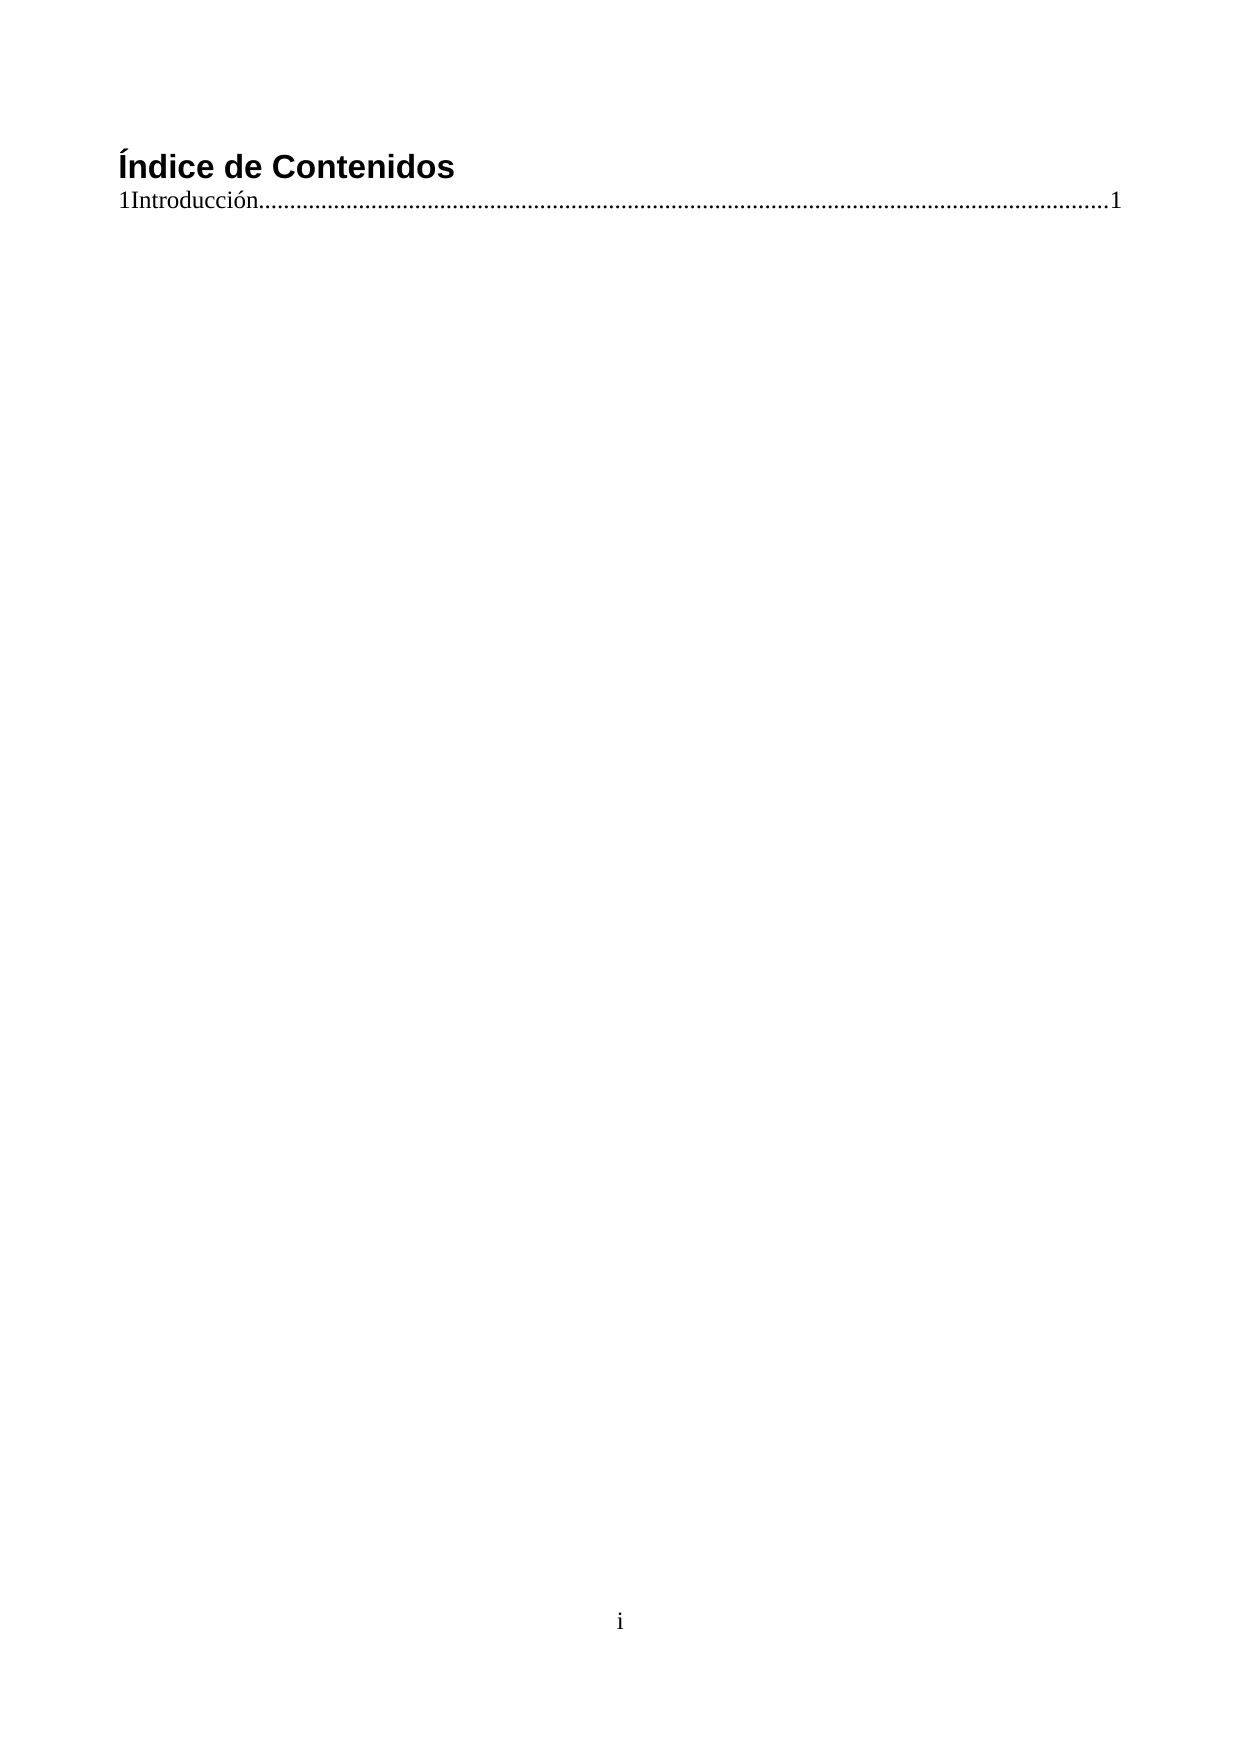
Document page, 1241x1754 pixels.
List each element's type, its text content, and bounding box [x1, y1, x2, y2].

subtitle Índice de Contenidos [118, 147, 1122, 185]
text 1Introducción 1 [118, 185, 1122, 214]
